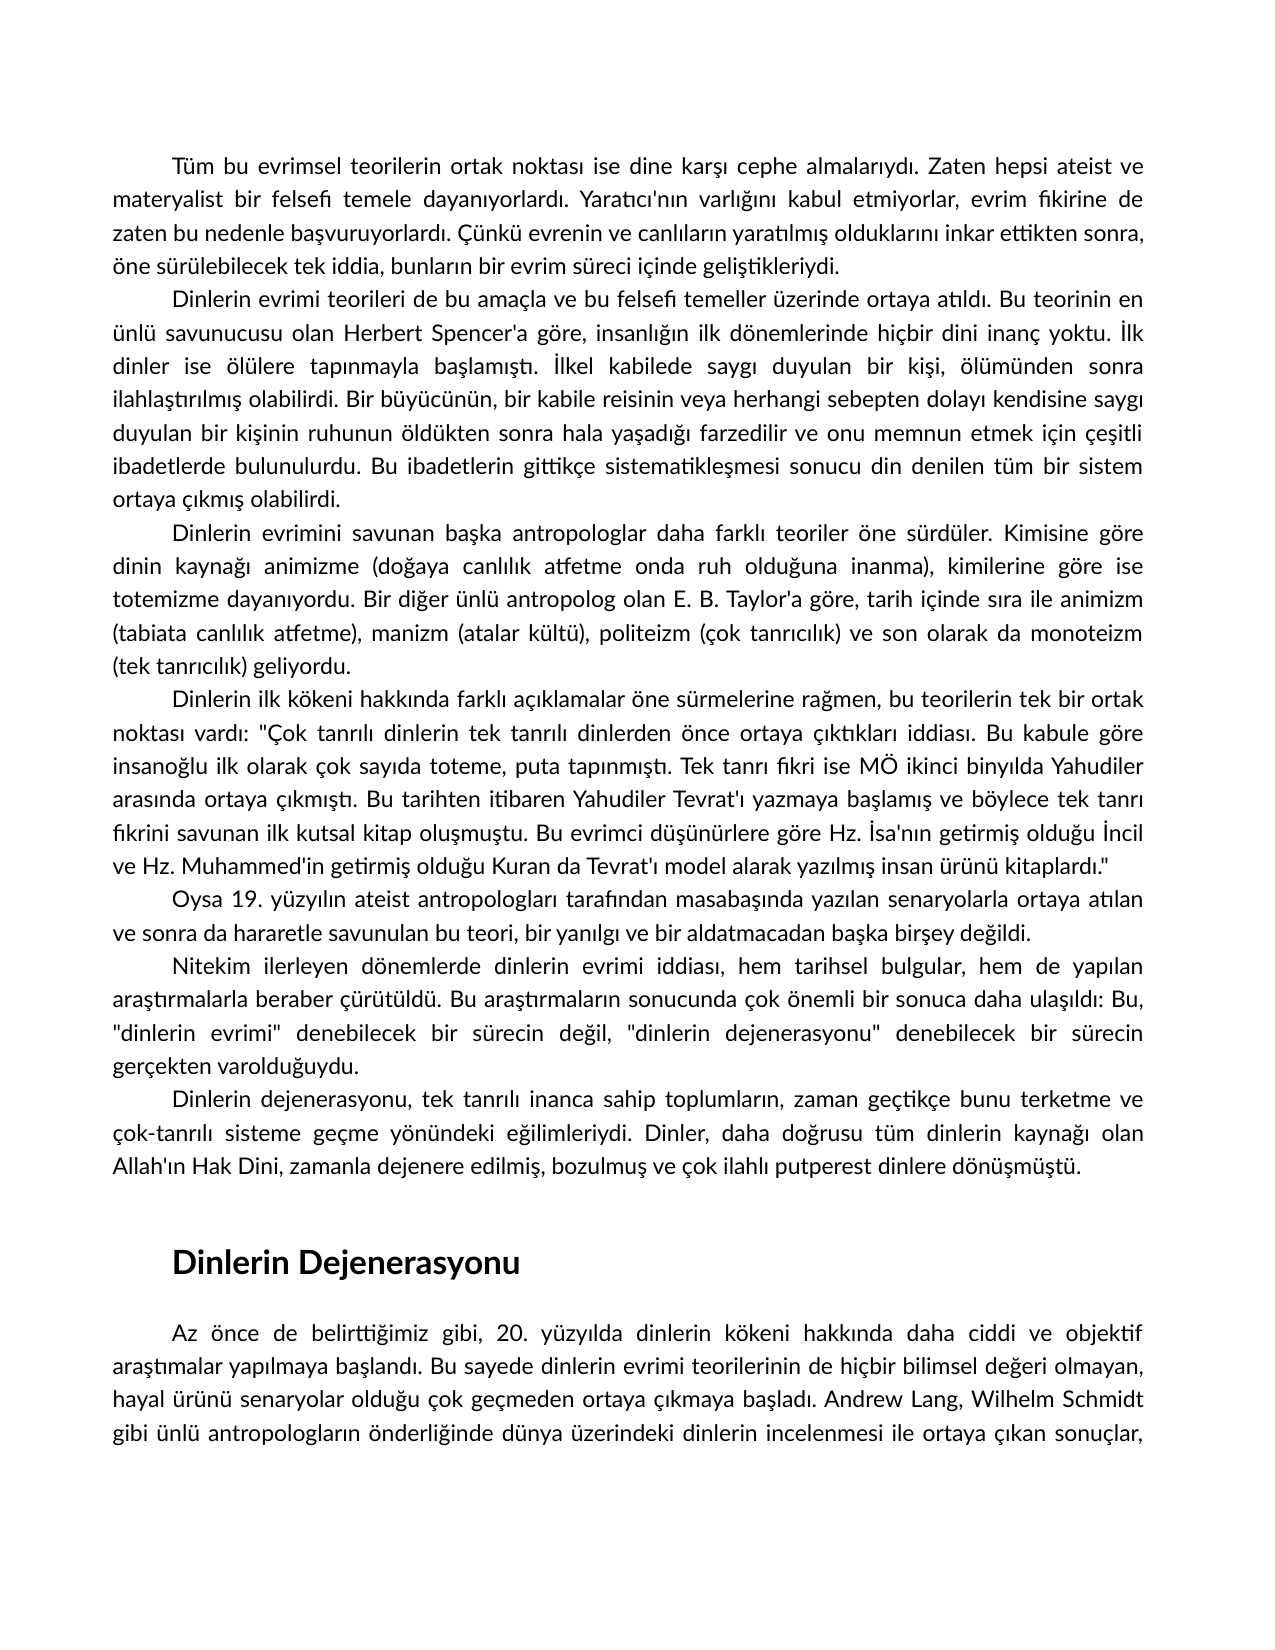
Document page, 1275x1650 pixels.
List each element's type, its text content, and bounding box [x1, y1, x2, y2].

text Nitekim ilerleyen dönemlerde dinlerin evrimi iddiası, hem tarihsel bulgular, hem de yapılan araştırmalarla beraber çürütüldü. Bu araştırmaların sonucunda çok önemli bir sonuca daha ulaşıldı: Bu, "dinlerin evrimi" denebilecek bir sürecin değil, "dinlerin dejenerasyonu" denebilecek bir sürecin gerçekten varolduğuydu. [112, 948, 1145, 1081]
text Dinlerin evrimi teorileri de bu amaçla ve bu felsefi temeller üzerinde ortaya atıldı. Bu teorinin en ünlü savunucusu olan Herbert Spencer'a göre, insanlığın ilk dönemlerinde hiçbir dini inanç yoktu. İlk dinler ise ölülere tapınmayla başlamıştı. İlkel kabilede saygı duyulan bir kişi, ölümünden sonra ilahlaştırılmış olabilirdi. Bir büyücünün, bir kabile reisinin veya herhangi sebepten dolayı kendisine saygı duyulan bir kişinin ruhunun öldükten sonra hala yaşadığı farzedilir ve onu memnun etmek için çeşitli ibadetlerde bulunulurdu. Bu ibadetlerin gittikçe sistematikleşmesi sonucu din denilen tüm bir sistem ortaya çıkmış olabilirdi. [112, 281, 1145, 514]
text Tüm bu evrimsel teorilerin ortak noktası ise dine karşı cephe almalarıydı. Zaten hepsi ateist ve materyalist bir felsefi temele dayanıyorlardı. Yaratıcı'nın varlığını kabul etmiyorlar, evrim fikirine de zaten bu nedenle başvuruyorlardı. Çünkü evrenin ve canlıların yaratılmış olduklarını inkar ettikten sonra, öne sürülebilecek tek iddia, bunların bir evrim süreci içinde geliştikleriydi. [112, 148, 1145, 281]
text Dinlerin ilk kökeni hakkında farklı açıklamalar öne sürmelerine rağmen, bu teorilerin tek bir ortak noktası vardı: "Çok tanrılı dinlerin tek tanrılı dinlerden önce ortaya çıktıkları iddiası. Bu kabule göre insanoğlu ilk olarak çok sayıda toteme, puta tapınmıştı. Tek tanrı fikri ise MÖ ikinci binyılda Yahudiler arasında ortaya çıkmıştı. Bu tarihten itibaren Yahudiler Tevrat'ı yazmaya başlamış ve böylece tek tanrı fikrini savunan ilk kutsal kitap oluşmuştu. Bu evrimci düşünürlere göre Hz. İsa'nın getirmiş olduğu İncil ve Hz. Muhammed'in getirmiş olduğu Kuran da Tevrat'ı model alarak yazılmış insan ürünü kitaplardı." [112, 681, 1145, 881]
text Az önce de belirttiğimiz gibi, 20. yüzyılda dinlerin kökeni hakkında daha ciddi ve objektif araştımalar yapılmaya başlandı. Bu sayede dinlerin evrimi teorilerinin de hiçbir bilimsel değeri olmayan, hayal ürünü senaryolar olduğu çok geçmeden ortaya çıkmaya başladı. Andrew Lang, Wilhelm Schmidt gibi ünlü antropologların önderliğinde dünya üzerindeki dinlerin incelenmesi ile ortaya çıkan sonuçlar, [112, 1314, 1145, 1448]
text Dinlerin evrimini savunan başka antropologlar daha farklı teoriler öne sürdüler. Kimisine göre dinin kaynağı animizme (doğaya canlılık atfetme onda ruh olduğuna inanma), kimilerine göre ise totemizme dayanıyordu. Bir diğer ünlü antropolog olan E. B. Taylor'a göre, tarih içinde sıra ile animizm (tabiata canlılık atfetme), manizm (atalar kültü), politeizm (çok tanrıcılık) ve son olarak da monoteizm (tek tanrıcılık) geliyordu. [112, 514, 1145, 681]
text Dinlerin dejenerasyonu, tek tanrılı inanca sahip toplumların, zaman geçtikçe bunu terketme ve çok-tanrılı sisteme geçme yönündeki eğilimleriydi. Dinler, daha doğrusu tüm dinlerin kaynağı olan Allah'ın Hak Dini, zamanla dejenere edilmiş, bozulmuş ve çok ilahlı putperest dinlere dönüşmüştü. [112, 1081, 1145, 1181]
text Oysa 19. yüzyılın ateist antropologları tarafından masabaşında yazılan senaryolarla ortaya atılan ve sonra da hararetle savunulan bu teori, bir yanılgı ve bir aldatmacadan başka birşey değildi. [112, 881, 1145, 948]
subtitle Dinlerin Dejenerasyonu [112, 1248, 1145, 1281]
